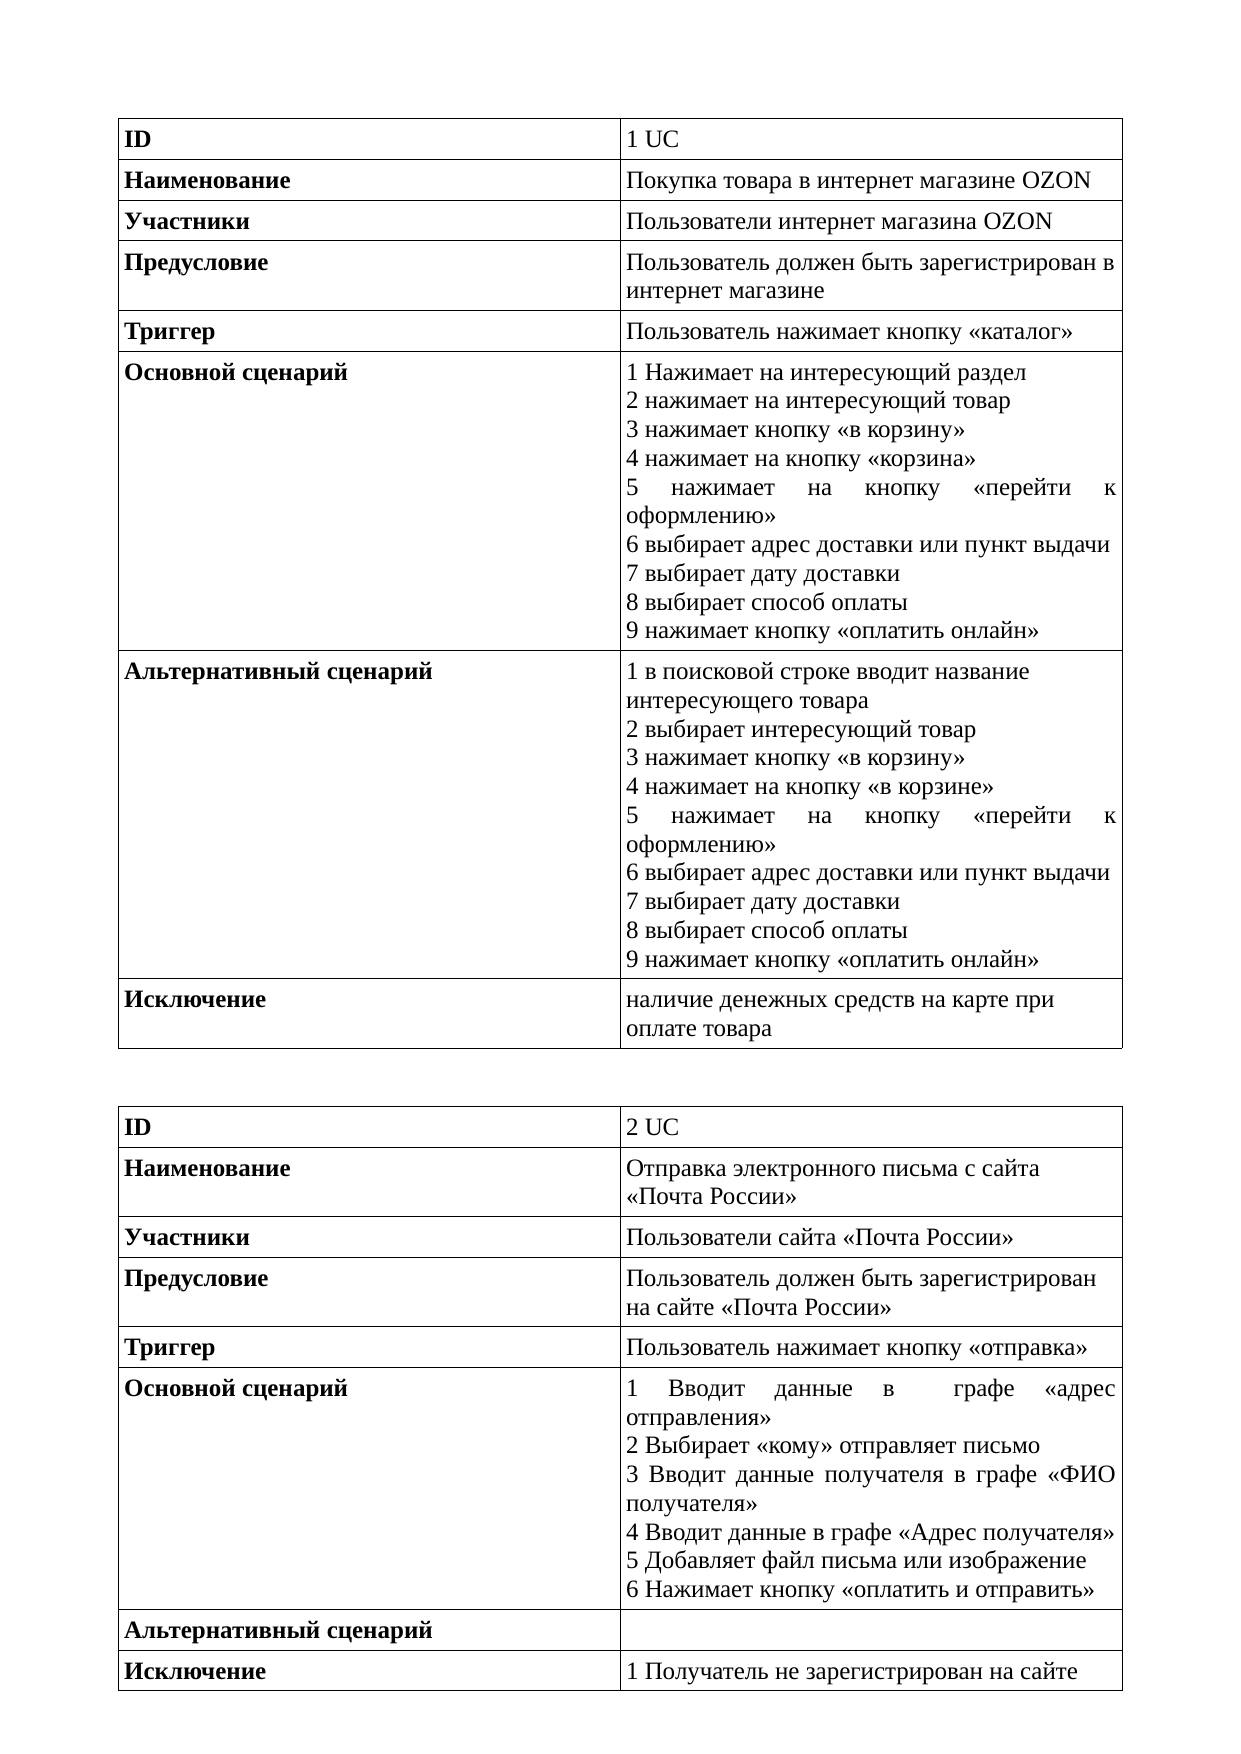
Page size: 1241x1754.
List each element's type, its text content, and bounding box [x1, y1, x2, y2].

table_cell Пользователи сайта «Почта России» [621, 1217, 1122, 1257]
table_header ID [119, 119, 620, 159]
table_header 2 UC [621, 1107, 1122, 1146]
table_cell Участники [119, 201, 620, 240]
table_cell Триггер [119, 311, 620, 351]
table_cell Пользователи интернет магазина OZON [621, 201, 1122, 240]
table_cell Предусловие [119, 1258, 620, 1326]
table_cell Основной сценарий [119, 1368, 620, 1609]
table_cell Наименование [119, 1148, 620, 1216]
table_cell 1 Получатель не зарегистрирован на сайте [621, 1651, 1122, 1690]
table_cell Исключение [119, 1651, 620, 1690]
table_cell 1 Вводит данные в графе «адрес отправления» 2 Выбирает «кому» отправляет письмо 3 Вводит данные получателя в графе «ФИО получателя» 4 Вводит данные в графе «Адрес получателя» 5 Добавляет файл письма или изображение 6 Нажимает кнопку «оплатить и отправить» [621, 1368, 1122, 1609]
table_cell Пользователь должен быть зарегистрирован на сайте «Почта России» [621, 1258, 1122, 1326]
table_cell Триггер [119, 1327, 620, 1367]
table_cell Участники [119, 1217, 620, 1257]
table_cell Пользователь должен быть зарегистрирован в интернет магазине [621, 241, 1122, 310]
table_cell Наименование [119, 160, 620, 199]
table_cell Отправка электронного письма с сайта «Почта России» [621, 1148, 1122, 1216]
table_cell 1 в поисковой строке вводит название интересующего товара 2 выбирает интересующий товар 3 нажимает кнопку «в корзину» 4 нажимает на кнопку «в корзине» 5 нажимает на кнопку «перейти к оформлению» 6 выбирает адрес доставки или пункт выдачи 7 выбирает дату доставки 8 выбирает способ оплаты 9 нажимает кнопку «оплатить онлайн» [621, 651, 1122, 978]
table_cell Покупка товара в интернет магазине OZON [621, 160, 1122, 199]
table_cell 1 Нажимает на интересующий раздел 2 нажимает на интересующий товар 3 нажимает кнопку «в корзину» 4 нажимает на кнопку «корзина» 5 нажимает на кнопку «перейти к оформлению» 6 выбирает адрес доставки или пункт выдачи 7 выбирает дату доставки 8 выбирает способ оплаты 9 нажимает кнопку «оплатить онлайн» [621, 352, 1122, 650]
table_cell Основной сценарий [119, 352, 620, 650]
table_header ID [119, 1107, 620, 1146]
table_header 1 UC [621, 119, 1122, 159]
table_cell [621, 1610, 1122, 1649]
table_cell Альтернативный сценарий [119, 651, 620, 978]
table_cell Альтернативный сценарий [119, 1610, 620, 1649]
table_cell наличие денежных средств на карте при оплате товара [621, 979, 1122, 1048]
table_cell Исключение [119, 979, 620, 1048]
table_cell Пользователь нажимает кнопку «отправка» [621, 1327, 1122, 1367]
table_cell Предусловие [119, 241, 620, 310]
table_cell Пользователь нажимает кнопку «каталог» [621, 311, 1122, 351]
